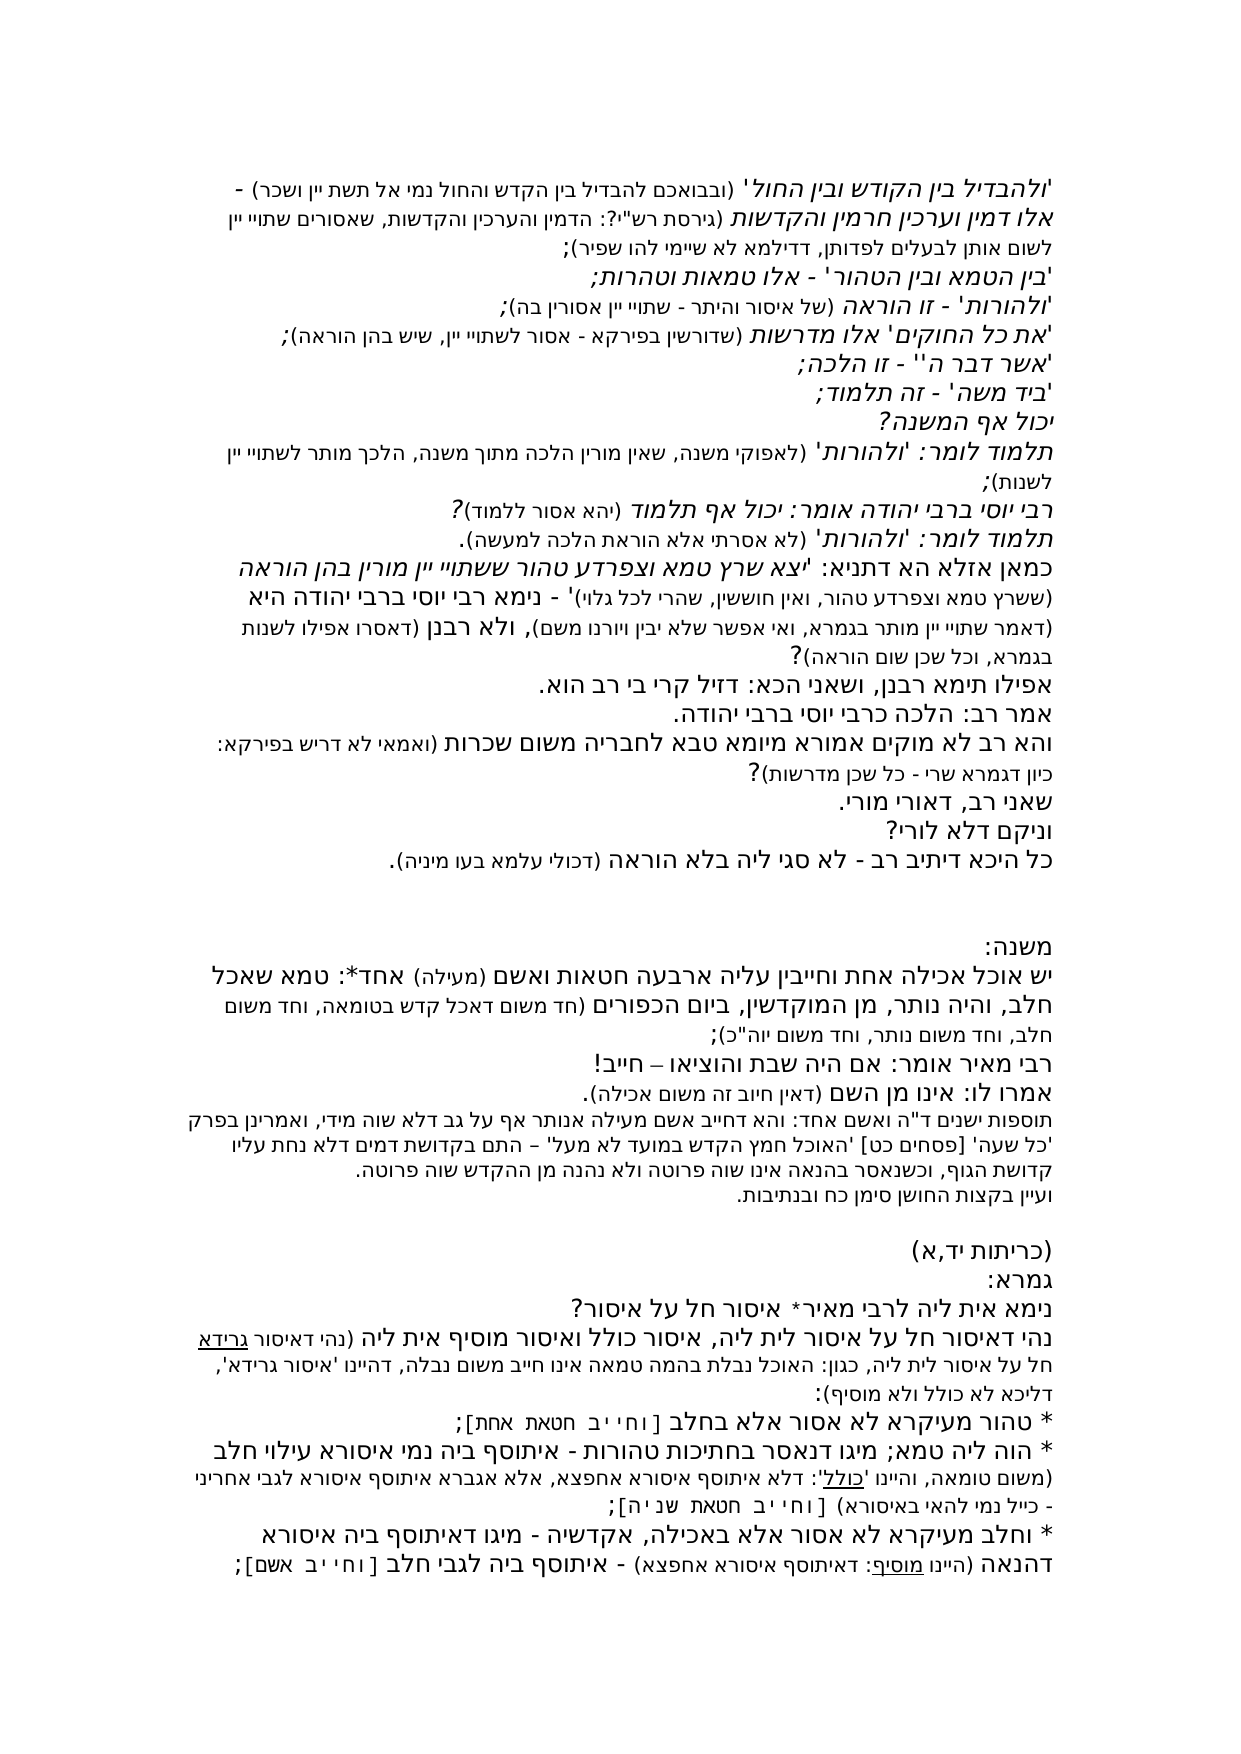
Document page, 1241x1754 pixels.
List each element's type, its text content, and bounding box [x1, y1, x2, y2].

text נהי דאיסור חל על איסור לית ליה, איסור כולל ואיסור מוסיף אית ליה (נהי דאיסור גרידא חל על איסור לית ליה, כגון: האוכל נבלת בהמה טמאה אינו חייב משום נבלה, דהיינו 'איסור גרידא', דליכא לא כולל ולא מוסיף): [187, 1324, 1053, 1407]
text 'אשר דבר ה'' - זו הלכה; [187, 349, 1053, 378]
text גמרא: [187, 1265, 1053, 1294]
text * טהור מעיקרא לא אסור אלא בחלב [וחייב חטאת אחת]; [187, 1407, 1053, 1436]
text 'את כל החוקים' אלו מדרשות (שדורשין בפירקא - אסור לשתויי יין, שיש בהן הוראה); [187, 320, 1053, 349]
text רבי יוסי ברבי יהודה אומר: יכול אף תלמוד (יהא אסור ללמוד)? [187, 495, 1053, 524]
text תלמוד לומר: 'ולהורות' (לאפוקי משנה, שאין מורין הלכה מתוך משנה, הלכך מותר לשתויי יין לשנות); [187, 437, 1053, 495]
text וניקם דלא לורי? [187, 816, 1053, 845]
text * וחלב מעיקרא לא אסור אלא באכילה, אקדשיה - מיגו דאיתוסף ביה איסורא דהנאה (היינו מוסיף: דאיתוסף איסורא אחפצא) - איתוסף ביה לגבי חלב [וחייב אשם]; [187, 1520, 1053, 1579]
text רבי מאיר אומר: אם היה שבת והוציאו – חייב! [187, 1049, 1053, 1078]
text 'ביד משה' - זה תלמוד; [187, 378, 1053, 407]
text אמר רב: הלכה כרבי יוסי ברבי יהודה. [187, 699, 1053, 728]
text (כריתות יד,א) [187, 1236, 1053, 1265]
text והא רב לא מוקים אמורא מיומא טבא לחבריה משום שכרות (ואמאי לא דריש בפירקא: כיון דגמרא שרי - כל שכן מדרשות)? [187, 728, 1053, 787]
text ועיין בקצות החושן סימן כח ובנתיבות. [187, 1182, 1053, 1207]
text אפילו תימא רבנן, ושאני הכא: דזיל קרי בי רב הוא. [187, 670, 1053, 699]
text כמאן אזלא הא דתניא: 'יצא שרץ טמא וצפרדע טהור ששתויי יין מורין בהן הוראה (ששרץ טמא וצפרדע טהור, ואין חוששין, שהרי לכל גלוי)' - נימא רבי יוסי ברבי יהודה היא (דאמר שתויי יין מותר בגמרא, ואי אפשר שלא יבין ויורנו משם), ולא רבנן (דאסרו אפילו לשנות בגמרא, וכל שכן שום הוראה)? [187, 553, 1053, 670]
text 'ולהורות' - זו הוראה (של איסור והיתר - שתויי יין אסורין בה); [187, 291, 1053, 320]
text נימא אית ליה לרבי מאיר* איסור חל על איסור? [187, 1294, 1053, 1324]
text 'ולהבדיל בין הקודש ובין החול' (ובבואכם להבדיל בין הקדש והחול נמי אל תשת יין ושכר) - אלו דמין וערכין חרמין והקדשות (גירסת רש"י?: הדמין והערכין והקדשות, שאסורים שתויי יין לשום אותן לבעלים לפדותן, דדילמא לא שיימי להו שפיר); [187, 174, 1053, 262]
text 'בין הטמא ובין הטהור' - אלו טמאות וטהרות; [187, 262, 1053, 291]
text משנה: [187, 932, 1053, 961]
text תוספות ישנים ד"ה ואשם אחד: והא דחייב אשם מעילה אנותר אף על גב דלא שוה מידי, ואמרינן בפרק 'כל שעה' [פסחים כט] 'האוכל חמץ הקדש במועד לא מעל' – התם בקדושת דמים דלא נחת עליו קדושת הגוף, וכשנאסר בהנאה אינו שוה פרוטה ולא נהנה מן ההקדש שוה פרוטה. [187, 1107, 1053, 1182]
text כל היכא דיתיב רב - לא סגי ליה בלא הוראה (דכולי עלמא בעו מיניה). [187, 845, 1053, 874]
text * הוה ליה טמא; מיגו דנאסר בחתיכות טהורות - איתוסף ביה נמי איסורא עילוי חלב (משום טומאה, והיינו 'כולל': דלא איתוסף איסורא אחפצא, אלא אגברא איתוסף איסורא לגבי אחריני - כייל נמי להאי באיסורא) [וחייב חטאת שניה]; [187, 1436, 1053, 1520]
text יכול אף המשנה? [187, 407, 1053, 437]
text אמרו לו: אינו מן השם (דאין חיוב זה משום אכילה). [187, 1078, 1053, 1107]
text שאני רב, דאורי מורי. [187, 787, 1053, 816]
text יש אוכל אכילה אחת וחייבין עליה ארבעה חטאות ואשם (מעילה) אחד*: טמא שאכל חלב, והיה נותר, מן המוקדשין, ביום הכפורים (חד משום דאכל קדש בטומאה, וחד משום חלב, וחד משום נותר, וחד משום יוה"כ); [187, 961, 1053, 1049]
text תלמוד לומר: 'ולהורות' (לא אסרתי אלא הוראת הלכה למעשה). [187, 524, 1053, 553]
